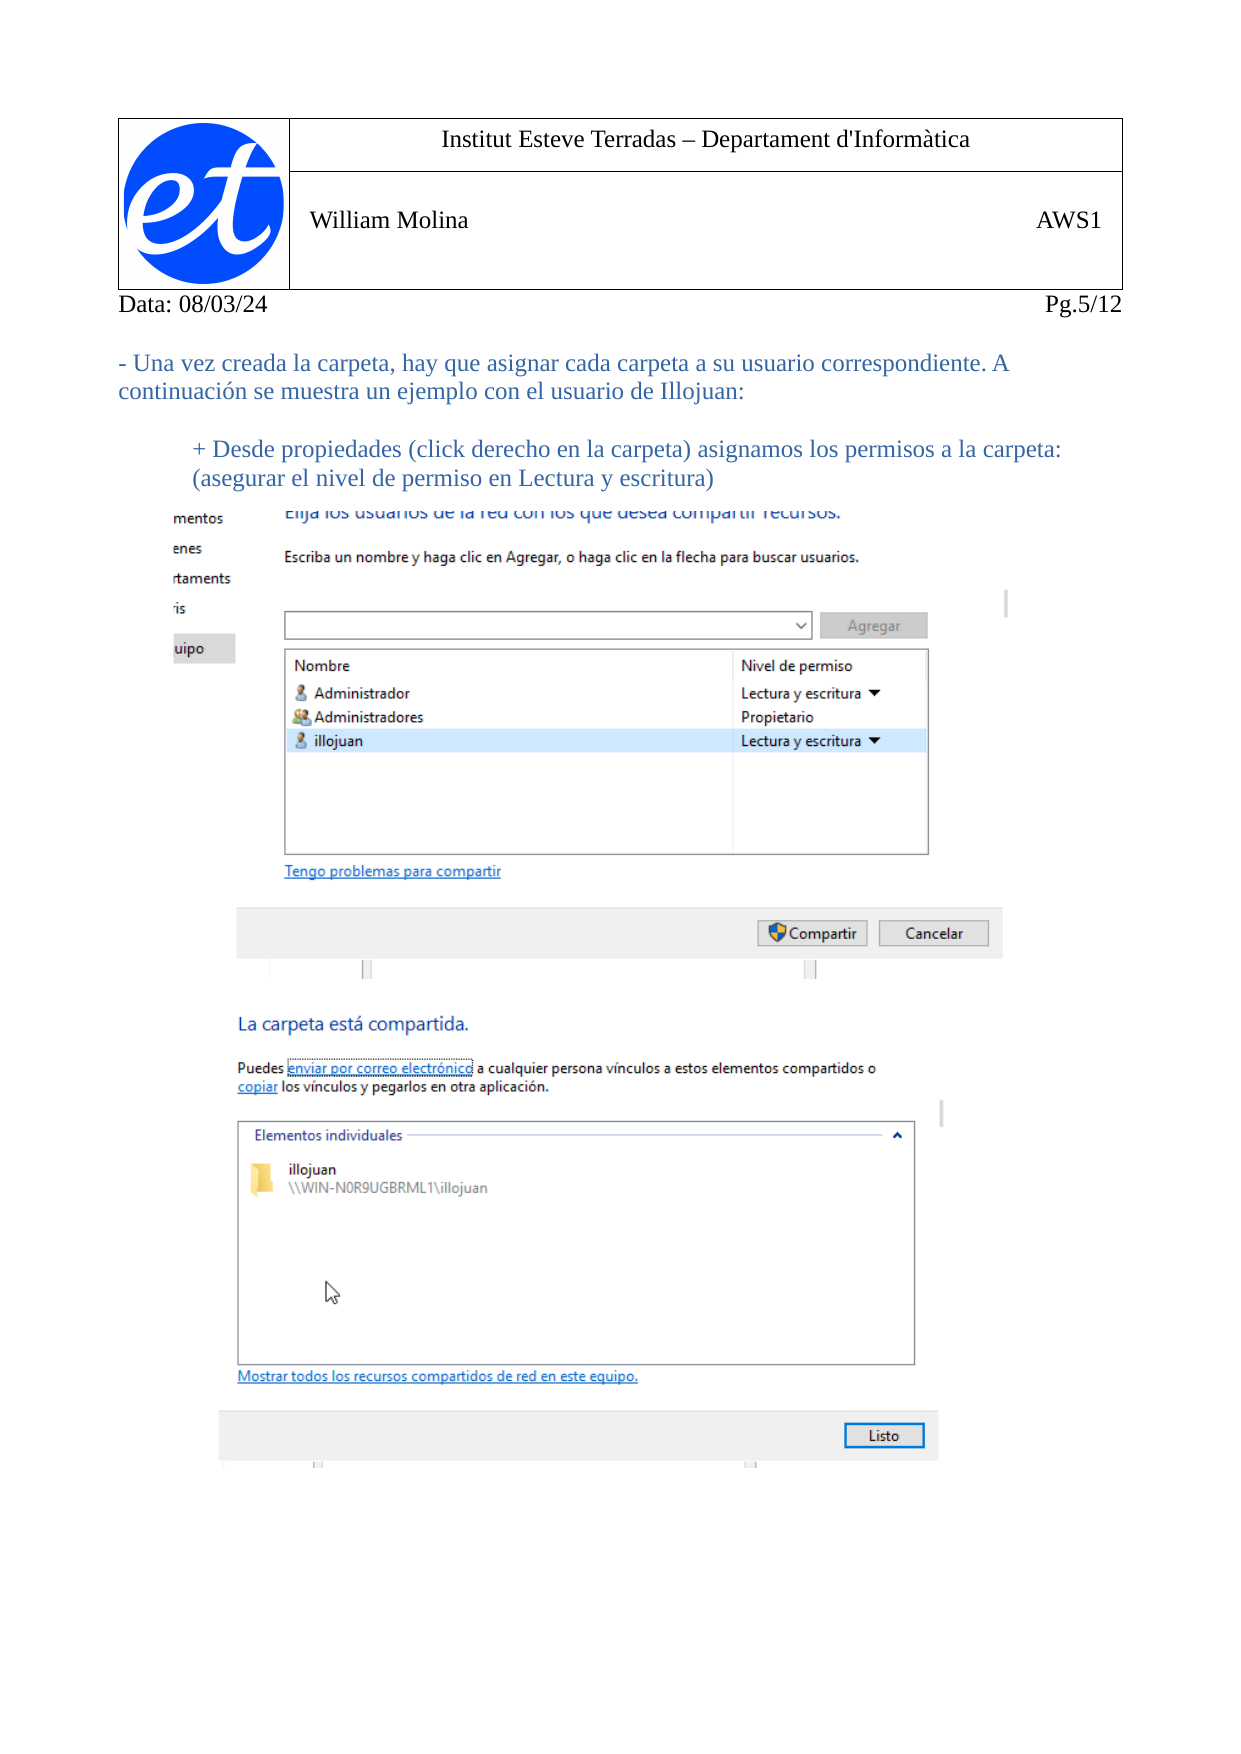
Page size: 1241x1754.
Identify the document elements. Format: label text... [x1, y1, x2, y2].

text - Una vez creada la carpeta, hay que asignar cada carpeta a su usuario correspondiente. A continuación se muestra un ejemplo con el usuario de Illojuan: [118, 348, 1122, 405]
picture [173, 511, 1028, 979]
text + Desde propiedades (click derecho en la carpeta) asignamos los permisos a la carpeta: [118, 434, 1122, 463]
picture [218, 989, 969, 1468]
text (asegurar el nivel de permiso en Lectura y escritura) [118, 463, 1122, 491]
picture [123, 123, 284, 284]
